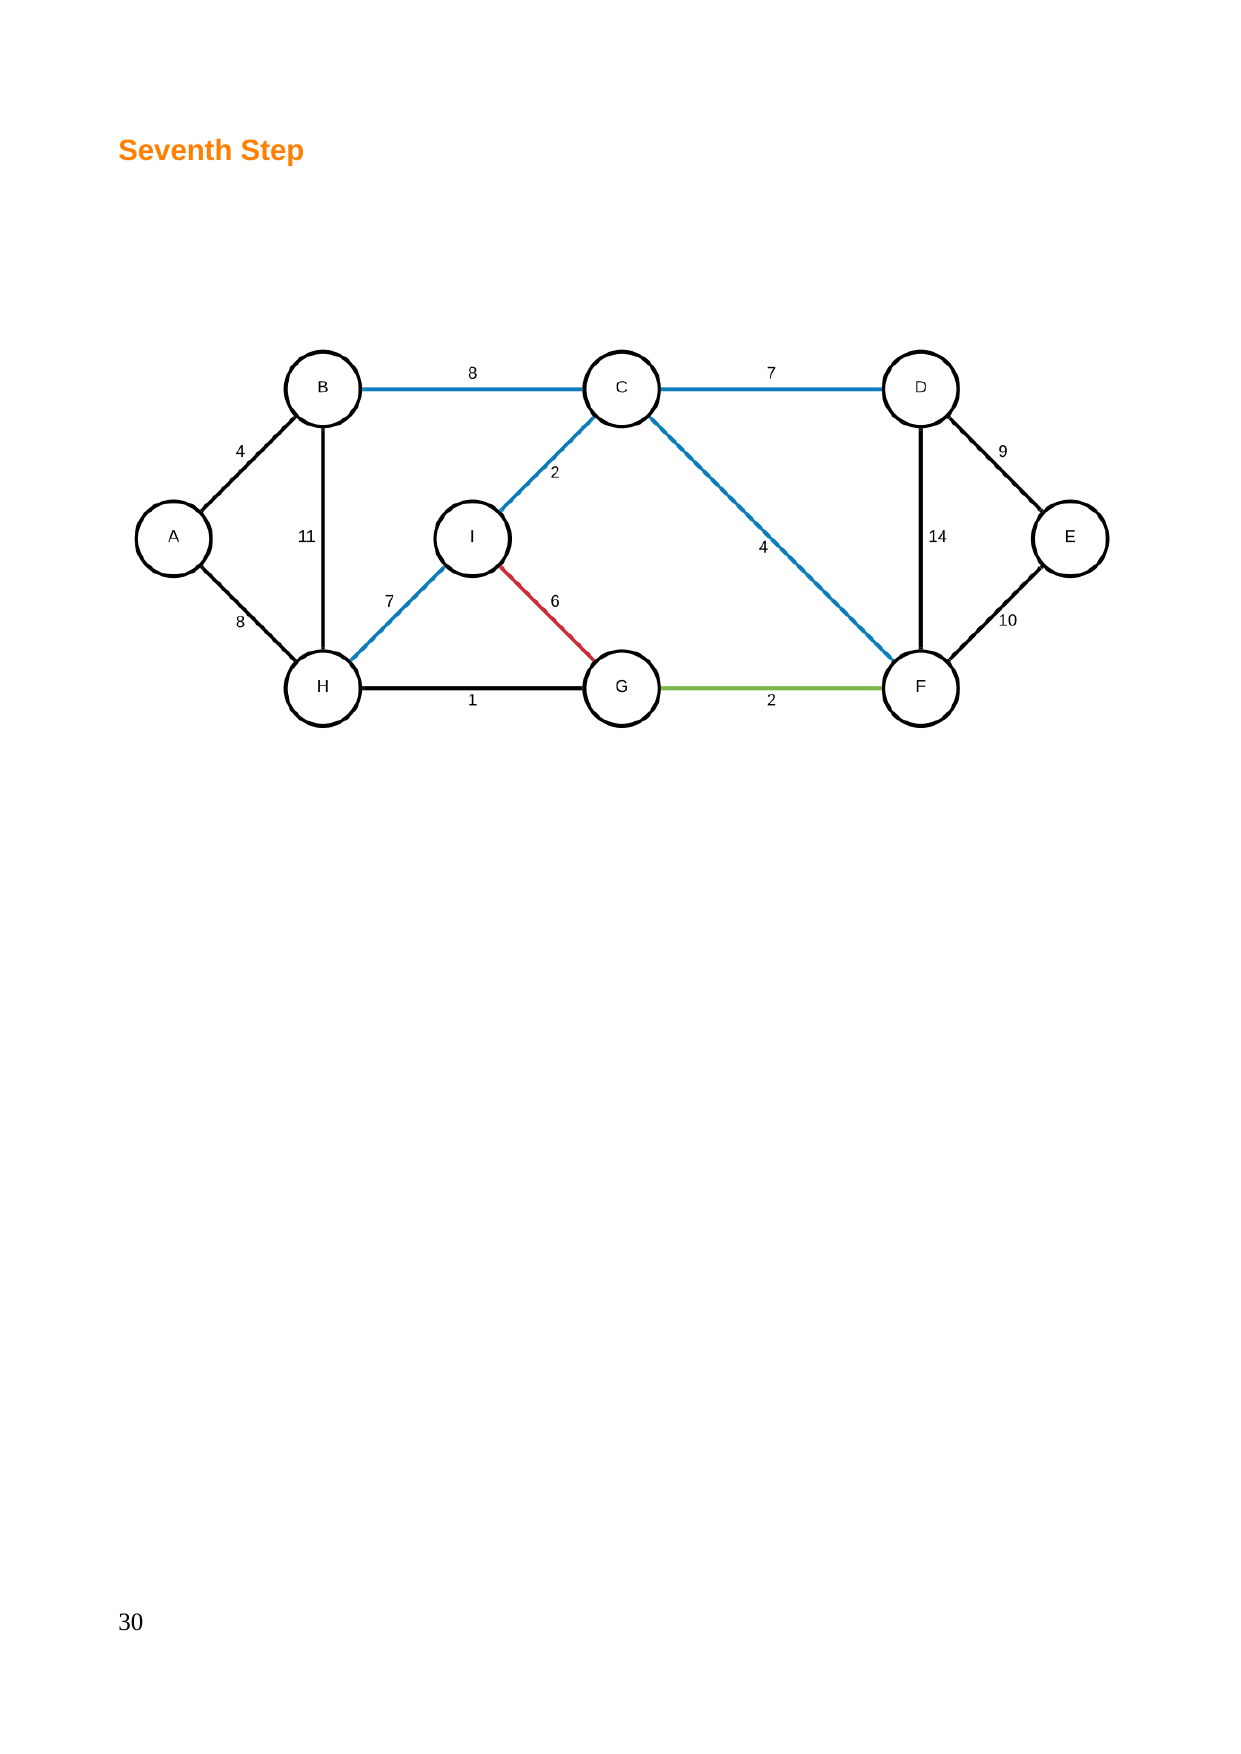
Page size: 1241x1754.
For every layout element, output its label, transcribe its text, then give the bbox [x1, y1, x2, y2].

picture [118, 183, 1123, 894]
subtitle Seventh Step [118, 133, 1122, 166]
